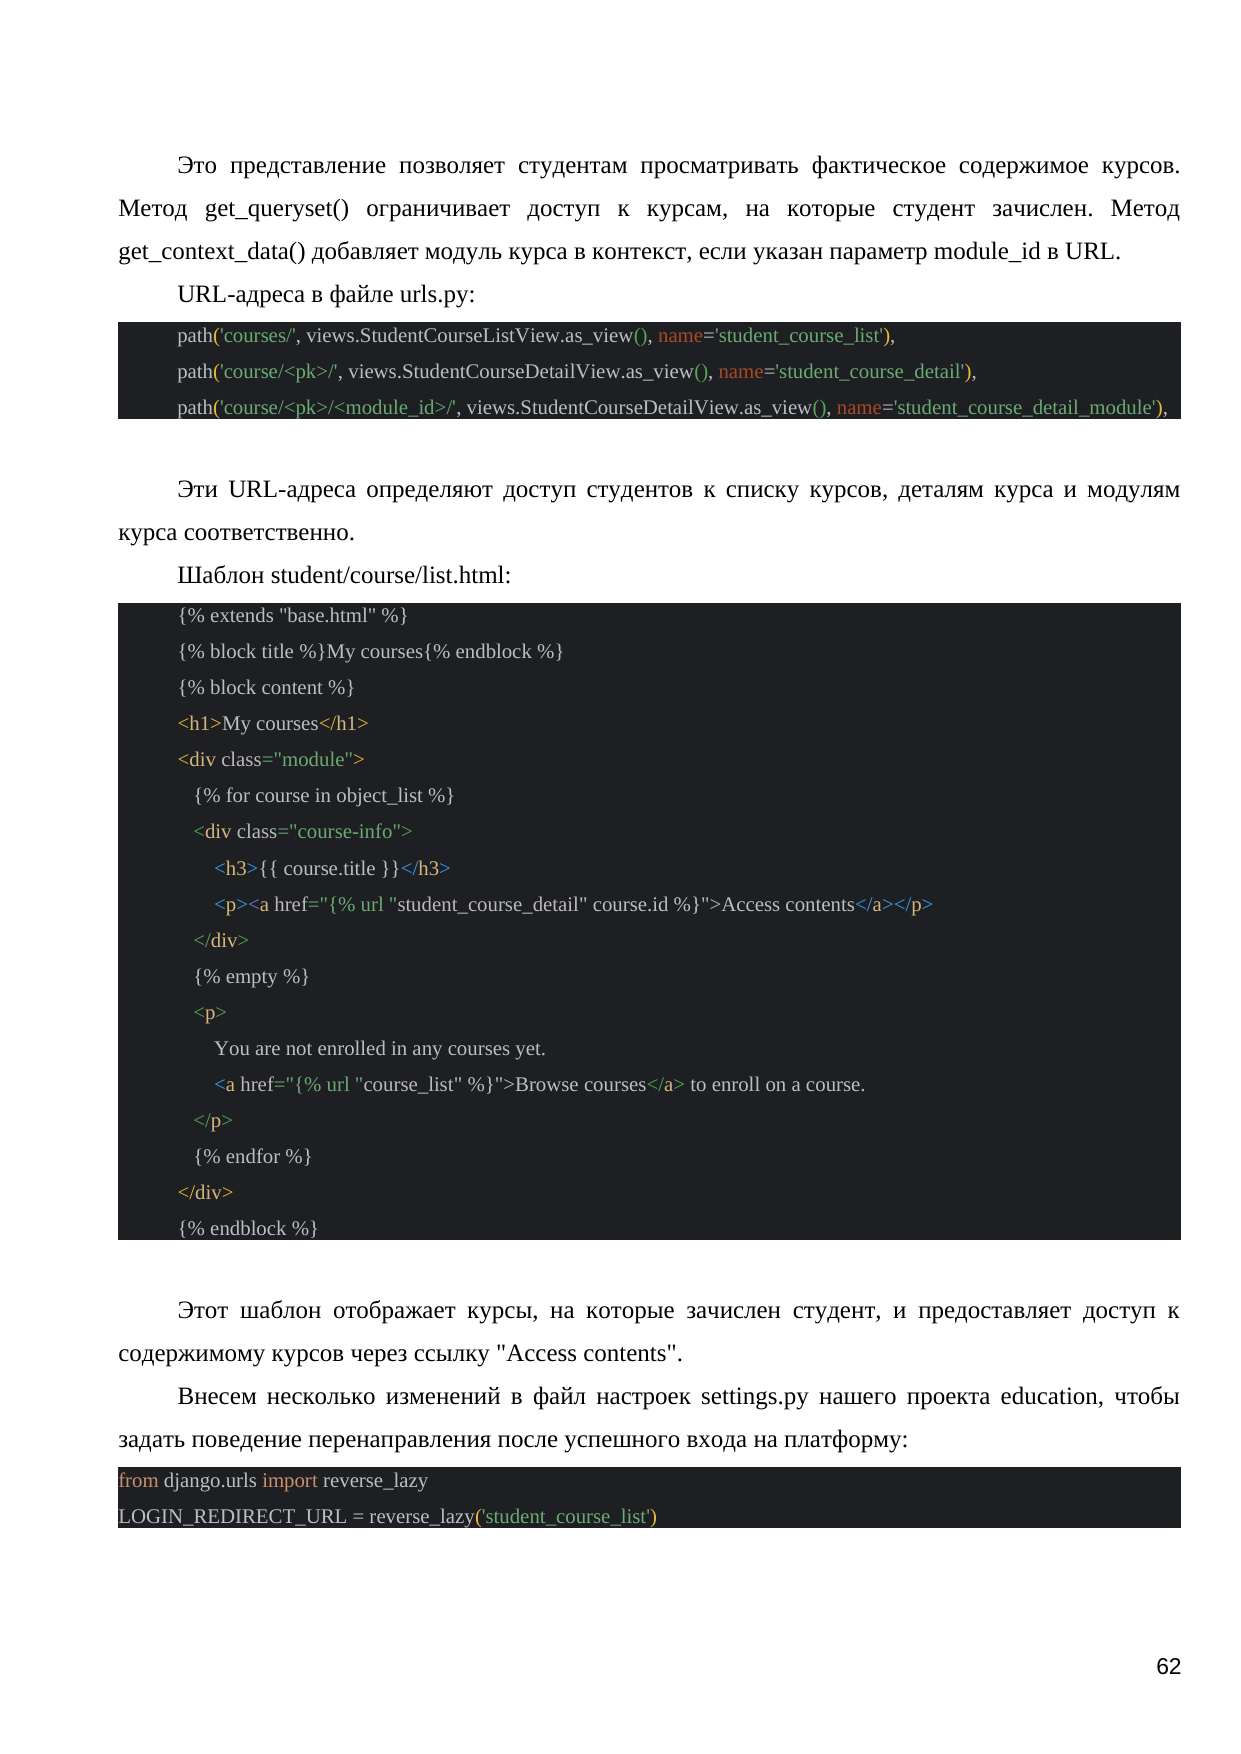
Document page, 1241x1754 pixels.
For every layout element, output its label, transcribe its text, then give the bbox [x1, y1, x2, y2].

text {% extends "base.html" %} [118, 603, 1181, 627]
text <a href="{% url "course_list" %}">Browse courses</a> to enroll on a course. [118, 1072, 1181, 1096]
text <div class="module"> [118, 747, 1181, 771]
text You are not enrolled in any courses yet. [118, 1036, 1181, 1060]
text {% endfor %} [118, 1144, 1181, 1168]
text path('course/<pk>/', views.StudentCourseDetailView.as_view(), name='student_course_detail'), [118, 358, 1181, 383]
text <h3>{{ course.title }}</h3> [118, 855, 1181, 879]
text </div> [118, 927, 1181, 952]
text Этот шаблон отображает курсы, на которые зачислен студент, и предоставляет доступ к содержимому курсов через ссылку "Access contents". [118, 1295, 1181, 1367]
text {% block title %}My courses{% endblock %} [118, 639, 1181, 663]
text from django.urls import reverse_lazy [118, 1467, 1181, 1492]
text <div class="course-info"> [118, 819, 1181, 843]
text Эти URL-адреса определяют доступ студентов к списку курсов, деталям курса и модулям курса соответственно. [118, 474, 1181, 546]
text Это представление позволяет студентам просматривать фактическое содержимое курсов. Метод get_queryset() ограничивает доступ к курсам, на которые студент зачислен. Метод get_context_data() добавляет модуль курса в контекст, если указан параметр module_id в URL. [118, 150, 1181, 265]
text Внесем несколько изменений в файл настроек settings.py нашего проекта education, чтобы задать поведение перенаправления после успешного входа на платформу: [118, 1381, 1181, 1453]
text {% block content %} [118, 675, 1181, 699]
text URL-адреса в файле urls.py: [118, 279, 1181, 308]
text <h1>My courses</h1> [118, 711, 1181, 735]
text {% empty %} [118, 963, 1181, 988]
text </div> [118, 1180, 1181, 1204]
text Шаблон student/course/list.html: [118, 560, 1181, 589]
text <p><a href="{% url "student_course_detail" course.id %}">Access contents</a></p> [118, 891, 1181, 916]
text <p> [118, 999, 1181, 1024]
text path('course/<pk>/<module_id>/', views.StudentCourseDetailView.as_view(), name='student_course_detail_module'), [118, 394, 1181, 419]
text {% for course in object_list %} [118, 783, 1181, 807]
text {% endblock %} [118, 1216, 1181, 1240]
text LOGIN_REDIRECT_URL = reverse_lazy('student_course_list') [118, 1503, 1181, 1528]
text </p> [118, 1108, 1181, 1132]
text path('courses/', views.StudentCourseListView.as_view(), name='student_course_list'), [118, 322, 1181, 347]
